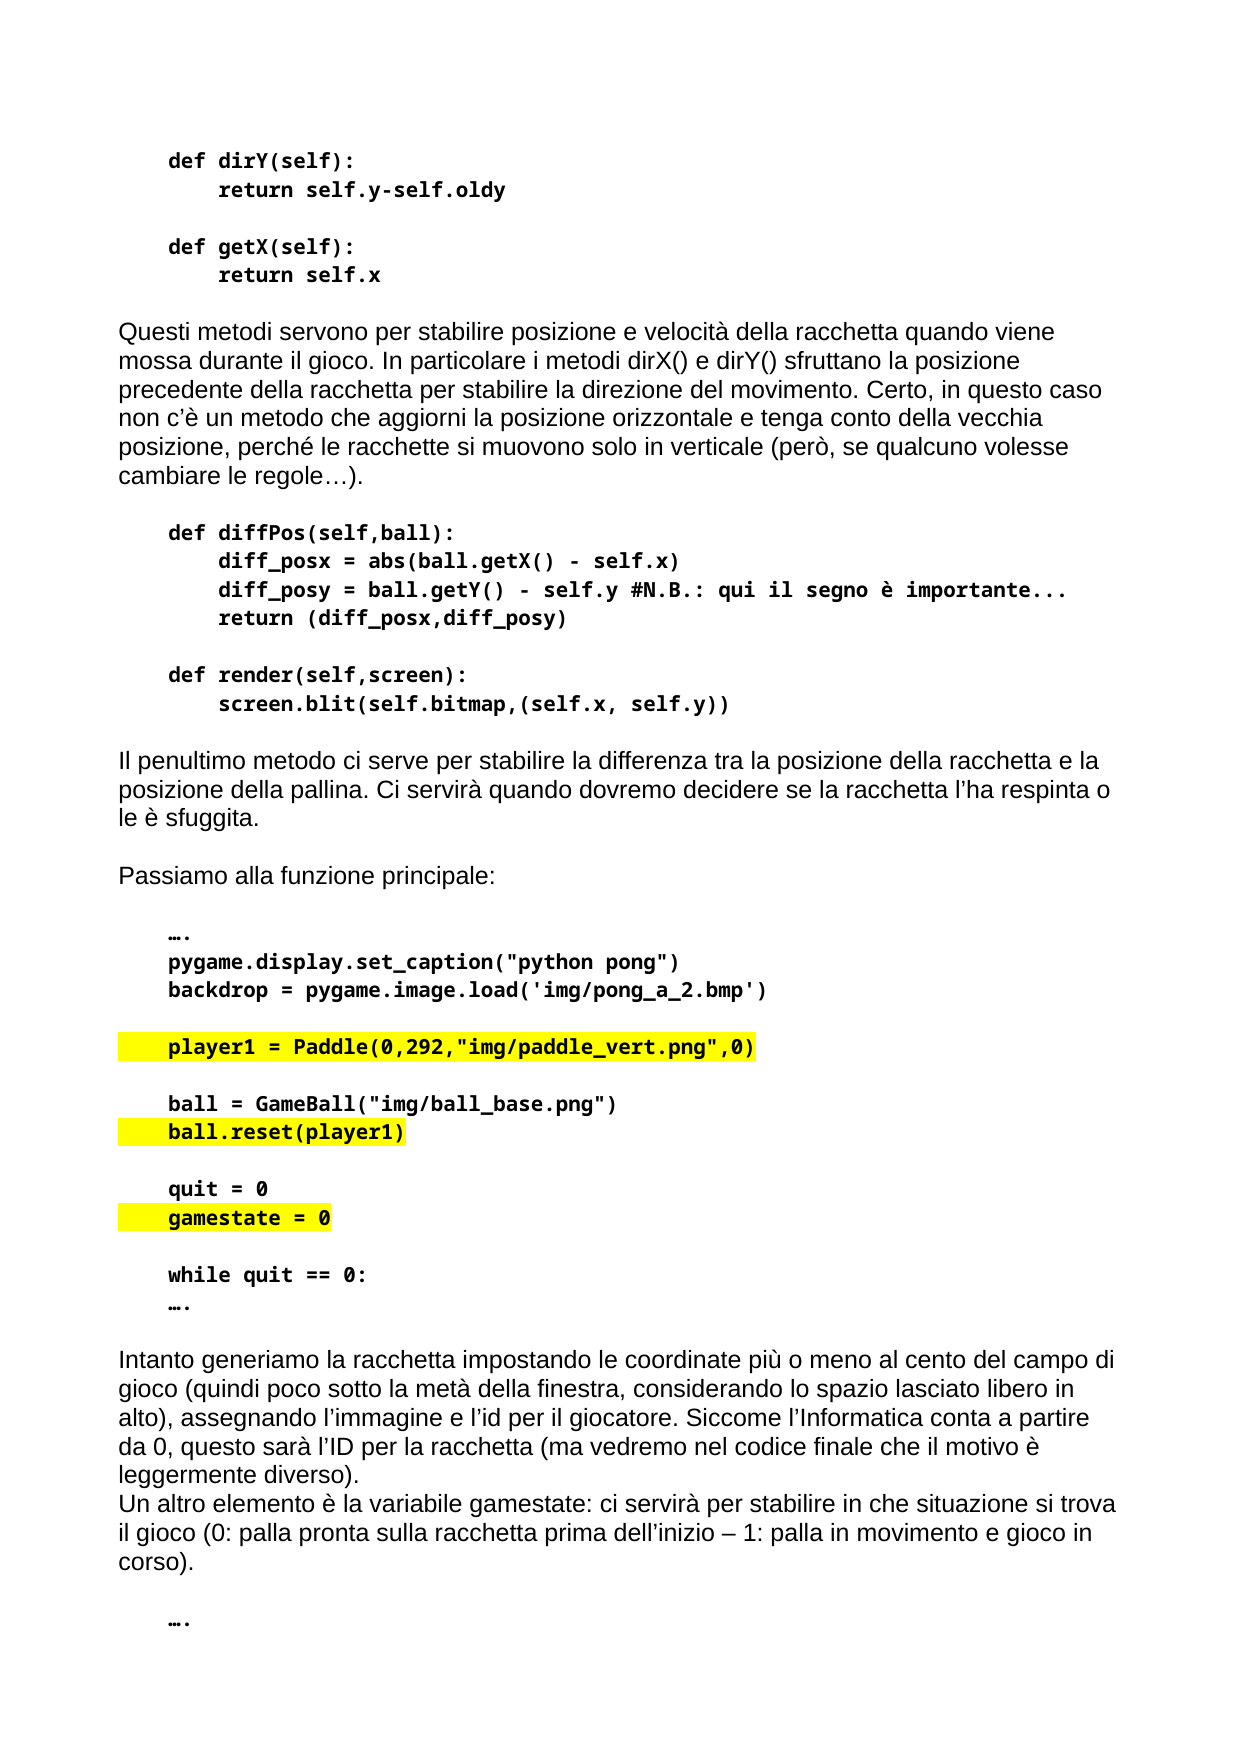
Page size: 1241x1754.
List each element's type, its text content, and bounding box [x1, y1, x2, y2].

text while quit == 0: [118, 1260, 1122, 1288]
text def render(self,screen): [118, 660, 1122, 689]
text def dirY(self): [118, 147, 1122, 175]
text backdrop = pygame.image.load('img/pong_a_2.bmp') [118, 975, 1122, 1004]
text Un altro elemento è la variabile gamestate: ci servirà per stabilire in che situazione si trova il gioco (0: palla pronta sulla racchetta prima dell’inizio – 1: palla in movimento e gioco in corso). [118, 1489, 1122, 1575]
text quit = 0 [118, 1174, 1122, 1203]
text Il penultimo metodo ci serve per stabilire la differenza tra la posizione della racchetta e la posizione della pallina. Ci servirà quando dovremo decidere se la racchetta l’ha respinta o le è sfuggita. [118, 746, 1122, 832]
text diff_posx = abs(ball.getX() - self.x) [118, 547, 1122, 575]
text …. [118, 918, 1122, 947]
text player1 = Paddle(0,292,"img/paddle_vert.png",0) [118, 1032, 1122, 1061]
text return (diff_posx,diff_posy) [118, 603, 1122, 632]
text pygame.display.set_caption("python pong") [118, 947, 1122, 975]
text …. [118, 1604, 1122, 1632]
text ball.reset(player1) [118, 1117, 1122, 1146]
text return self.x [118, 260, 1122, 289]
text Questi metodi servono per stabilire posizione e velocità della racchetta quando viene mossa durante il gioco. In particolare i metodi dirX() e dirY() sfruttano la posizione precedente della racchetta per stabilire la direzione del movimento. Certo, in questo caso non c’è un metodo che aggiorni la posizione orizzontale e tenga conto della vecchia posizione, perché le racchette si muovono solo in verticale (però, se qualcuno volesse cambiare le regole…). [118, 317, 1122, 490]
text Passiamo alla funzione principale: [118, 861, 1122, 890]
text Intanto generiamo la racchetta impostando le coordinate più o meno al cento del campo di gioco (quindi poco sotto la metà della finestra, considerando lo spazio lasciato libero in alto), assegnando l’immagine e l’id per il giocatore. Siccome l’Informatica conta a partire da 0, questo sarà l’ID per la racchetta (ma vedremo nel codice finale che il motivo è leggermente diverso). [118, 1345, 1122, 1489]
text diff_posy = ball.getY() - self.y #N.B.: qui il segno è importante... [118, 575, 1122, 603]
text def getX(self): [118, 232, 1122, 260]
text def diffPos(self,ball): [118, 518, 1122, 547]
text ball = GameBall("img/ball_base.png") [118, 1089, 1122, 1117]
text …. [118, 1288, 1122, 1317]
text return self.y-self.oldy [118, 175, 1122, 203]
text gamestate = 0 [118, 1203, 1122, 1231]
text screen.blit(self.bitmap,(self.x, self.y)) [118, 689, 1122, 717]
